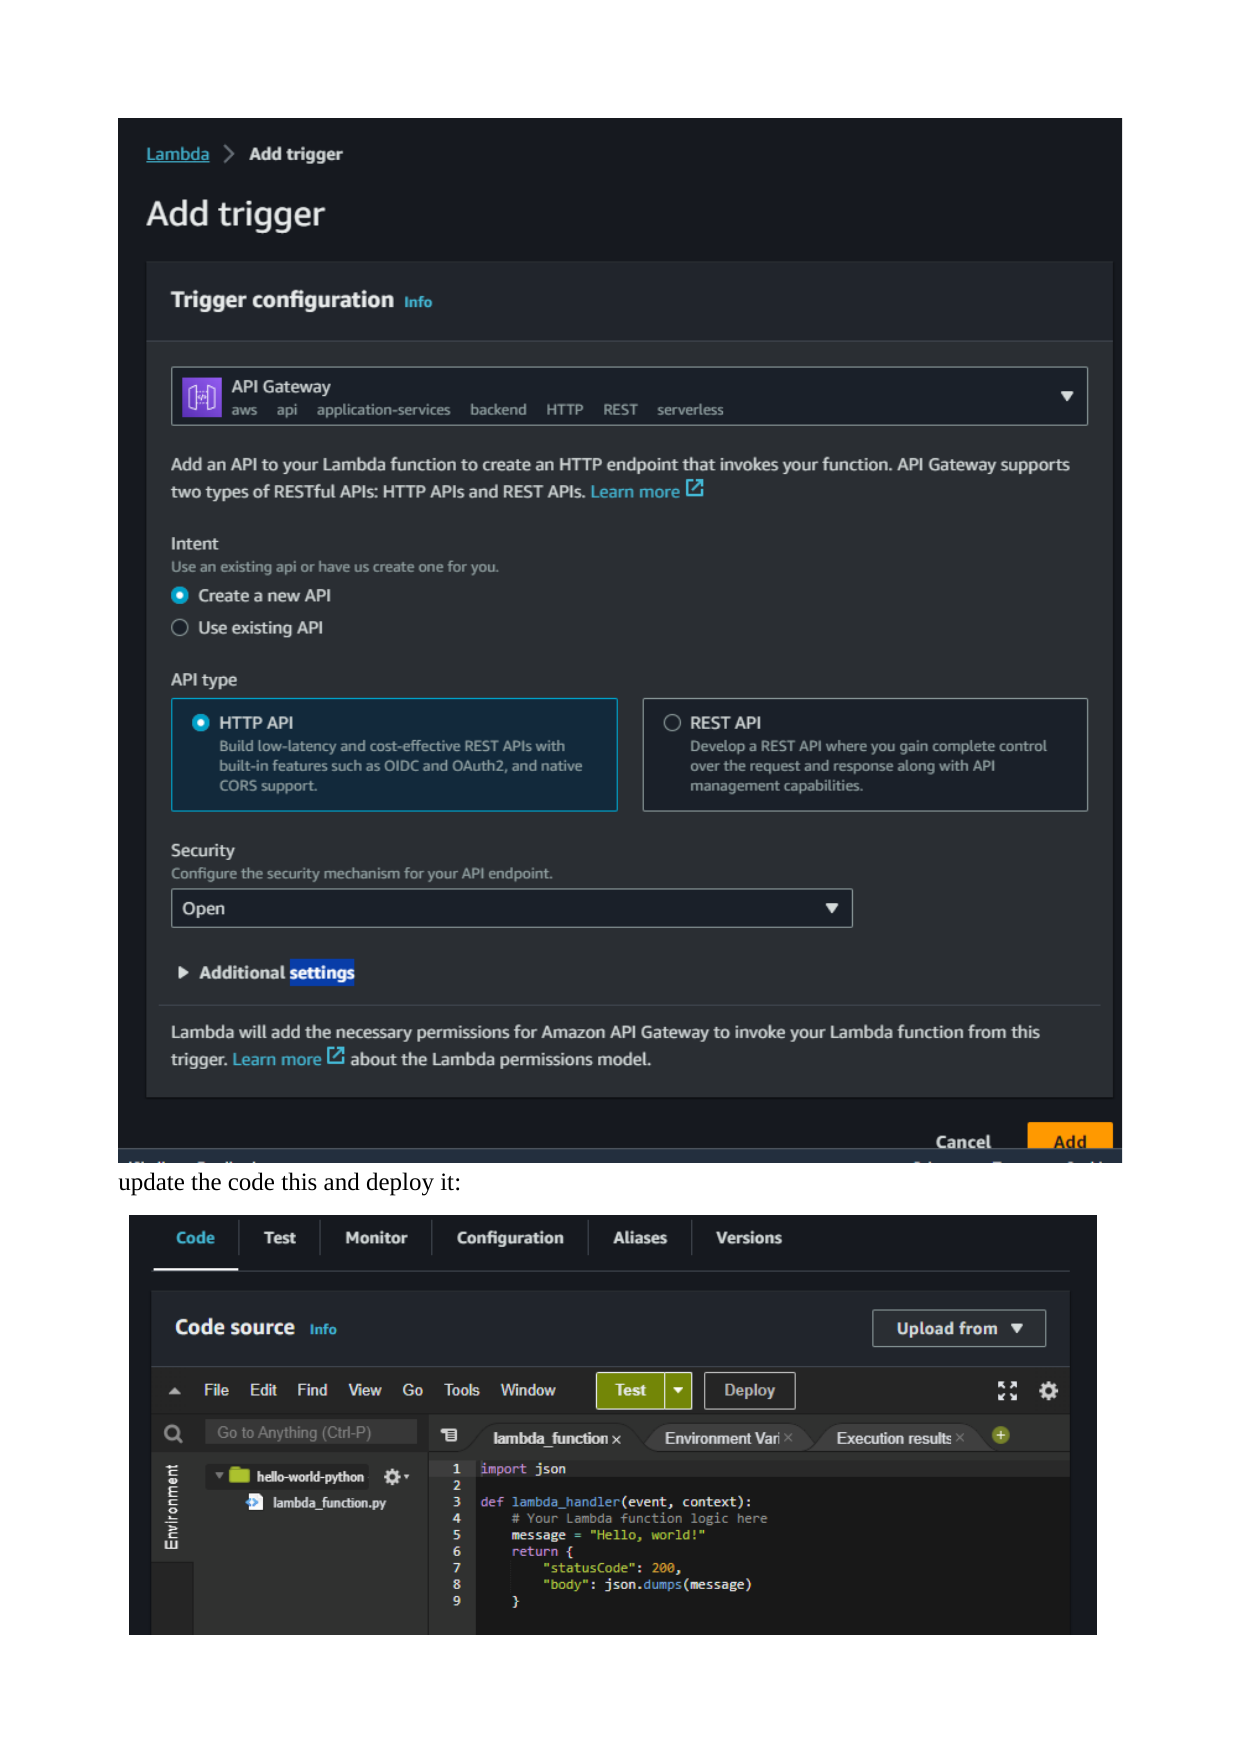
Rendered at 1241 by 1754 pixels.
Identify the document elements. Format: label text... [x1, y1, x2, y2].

text update the code this and deploy it: [118, 1163, 1122, 1196]
picture [129, 1215, 1097, 1635]
picture [118, 118, 1123, 1163]
